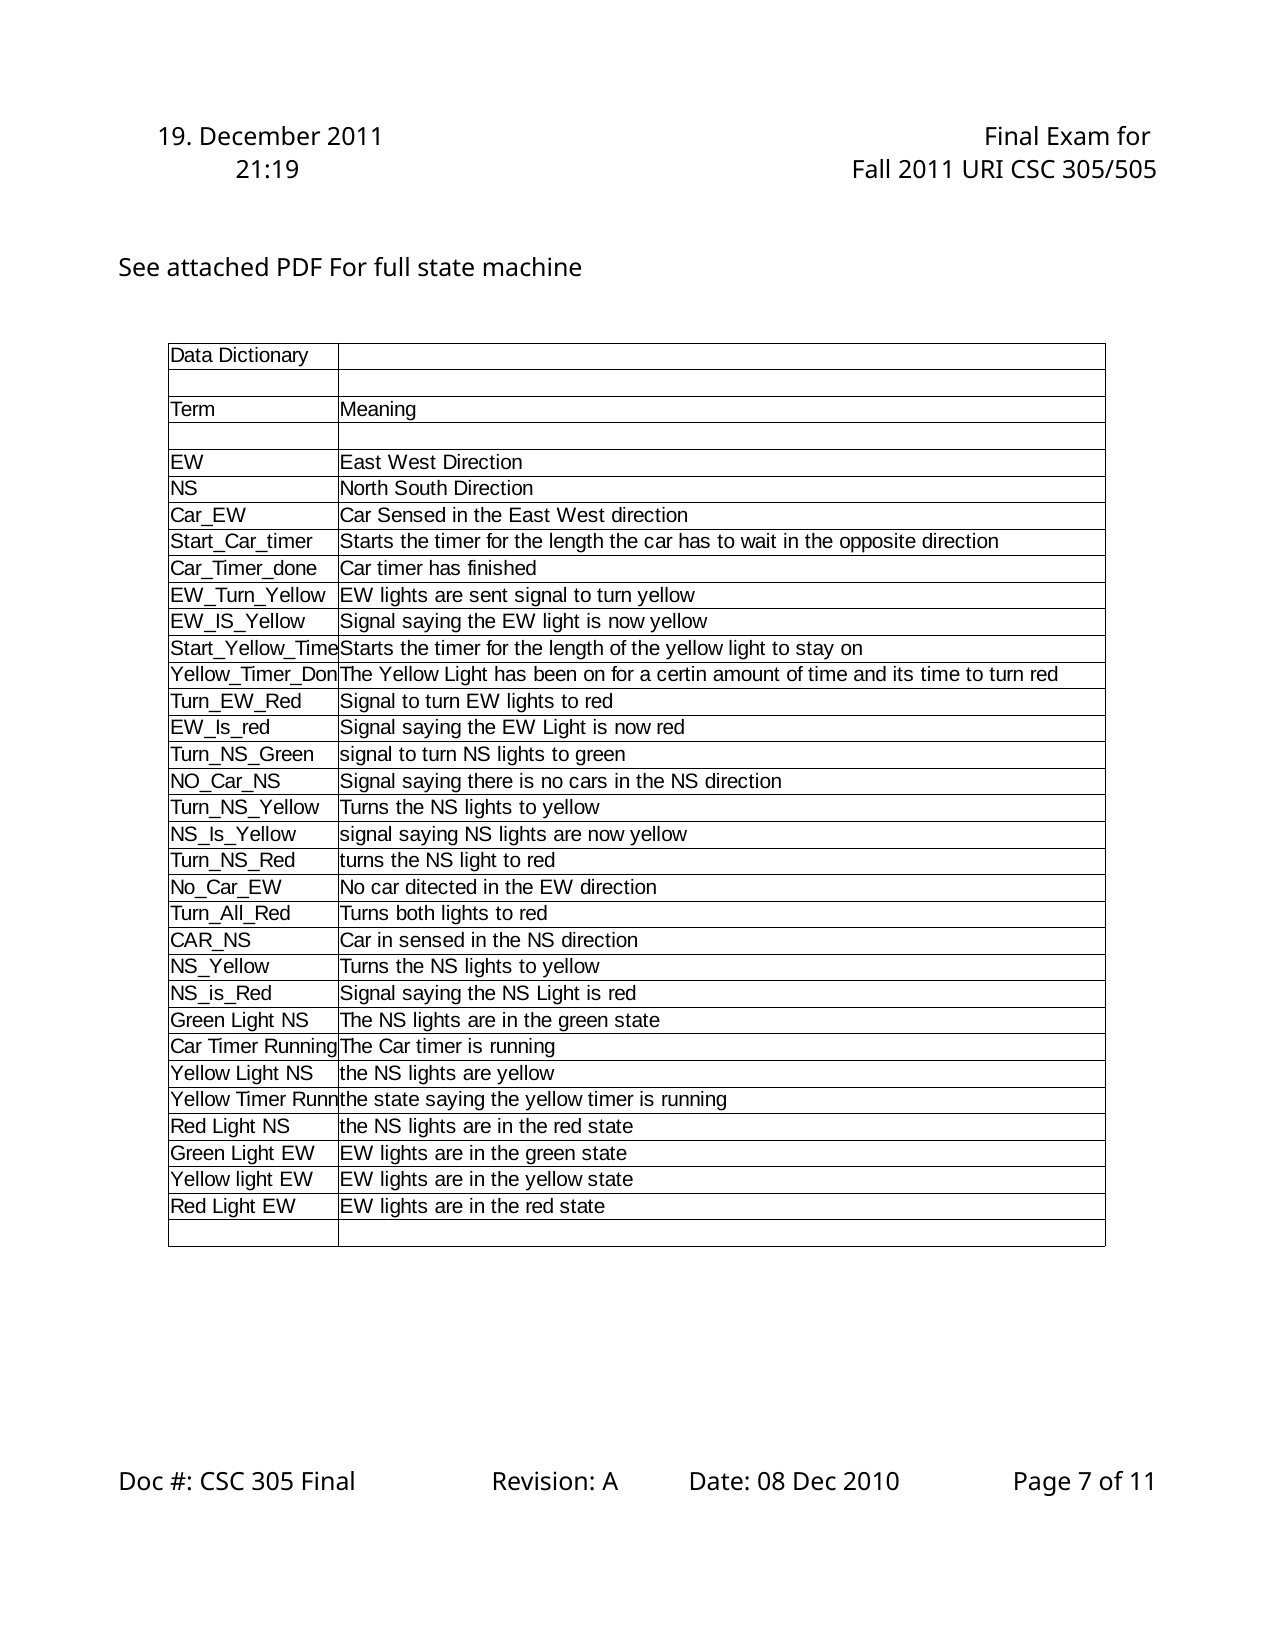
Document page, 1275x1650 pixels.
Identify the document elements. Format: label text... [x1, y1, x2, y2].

text See attached PDF For full state machine [118, 250, 1157, 284]
